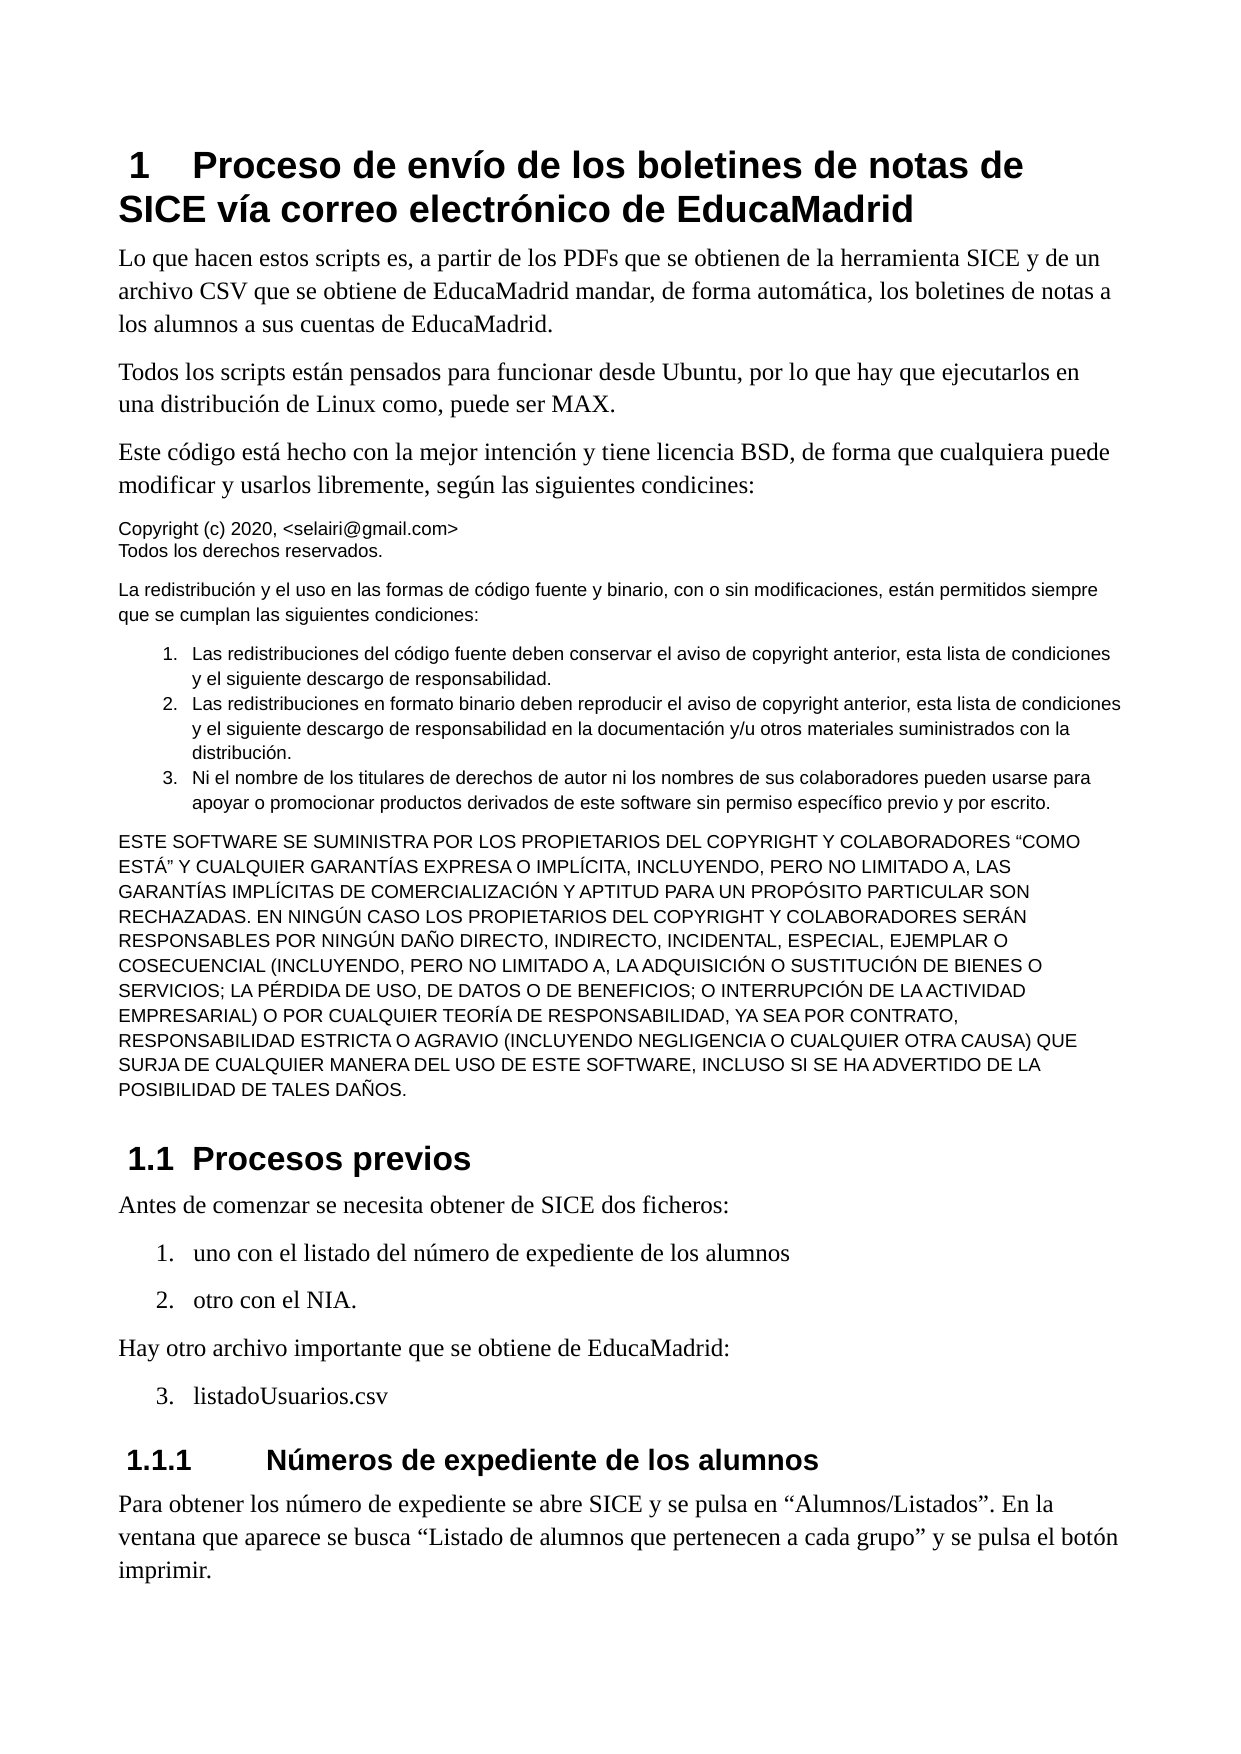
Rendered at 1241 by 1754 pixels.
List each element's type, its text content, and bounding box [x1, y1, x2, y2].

list Las redistribuciones del código fuente deben conservar el aviso de copyright anterior, esta lista de condiciones y el siguiente descargo de responsabilidad. [162, 643, 1122, 689]
list otro con el NIA. [156, 1286, 1122, 1314]
list Las redistribuciones en formato binario deben reproducir el aviso de copyright anterior, esta lista de condiciones y el siguiente descargo de responsabilidad en la documentación y/u otros materiales suministrados con la distribución. [162, 692, 1122, 764]
text Para obtener los número de expediente se abre SICE y se pulsa en “Alumnos/Listados”. En la ventana que aparece se busca “Listado de alumnos que pertenecen a cada grupo” y se pulsa el botón imprimir. [118, 1489, 1122, 1584]
text Todos los derechos reservados. [118, 539, 1122, 561]
subtitle Procesos previos [118, 1139, 1122, 1178]
subtitle Números de expediente de los alumnos [118, 1443, 1122, 1477]
text Este código está hecho con la mejor intención y tiene licencia BSD, de forma que cualquiera puede modificar y usarlos libremente, según las siguientes condicines: [118, 437, 1122, 499]
text Copyright (c) 2020, <selairi@gmail.com> [118, 518, 1122, 539]
list uno con el listado del número de expediente de los alumnos [156, 1238, 1122, 1267]
text La redistribución y el uso en las formas de código fuente y binario, con o sin modificaciones, están permitidos siempre que se cumplan las siguientes condiciones: [118, 579, 1122, 625]
subtitle Proceso de envío de los boletines de notas de SICE vía correo electrónico de EducaMadrid [118, 143, 1122, 230]
text Todos los scripts están pensados para funcionar desde Ubuntu, por lo que hay que ejecutarlos en una distribución de Linux como, puede ser MAX. [118, 357, 1122, 418]
text Hay otro archivo importante que se obtiene de EducaMadrid: [118, 1333, 1122, 1362]
text ESTE SOFTWARE SE SUMINISTRA POR LOS PROPIETARIOS DEL COPYRIGHT Y COLABORADORES “COMO ESTÁ” Y CUALQUIER GARANTÍAS EXPRESA O IMPLÍCITA, INCLUYENDO, PERO NO LIMITADO A, LAS GARANTÍAS IMPLÍCITAS DE COMERCIALIZACIÓN Y APTITUD PARA UN PROPÓSITO PARTICULAR SON RECHAZADAS. EN NINGÚN CASO LOS PROPIETARIOS DEL COPYRIGHT Y COLABORADORES SERÁN RESPONSABLES POR NINGÚN DAÑO DIRECTO, INDIRECTO, INCIDENTAL, ESPECIAL, EJEMPLAR O COSECUENCIAL (INCLUYENDO, PERO NO LIMITADO A, LA ADQUISICIÓN O SUSTITUCIÓN DE BIENES O SERVICIOS; LA PÉRDIDA DE USO, DE DATOS O DE BENEFICIOS; O INTERRUPCIÓN DE LA ACTIVIDAD EMPRESARIAL) O POR CUALQUIER TEORÍA DE RESPONSABILIDAD, YA SEA POR CONTRATO, RESPONSABILIDAD ESTRICTA O AGRAVIO (INCLUYENDO NEGLIGENCIA O CUALQUIER OTRA CAUSA) QUE SURJA DE CUALQUIER MANERA DEL USO DE ESTE SOFTWARE, INCLUSO SI SE HA ADVERTIDO DE LA POSIBILIDAD DE TALES DAÑOS. [118, 831, 1122, 1101]
list Ni el nombre de los titulares de derechos de autor ni los nombres de sus colaboradores pueden usarse para apoyar o promocionar productos derivados de este software sin permiso específico previo y por escrito. [162, 767, 1122, 813]
text Antes de comenzar se necesita obtener de SICE dos ficheros: [118, 1190, 1122, 1219]
text Lo que hacen estos scripts es, a partir de los PDFs que se obtienen de la herramienta SICE y de un archivo CSV que se obtiene de EducaMadrid mandar, de forma automática, los boletines de notas a los alumnos a sus cuentas de EducaMadrid. [118, 243, 1122, 338]
list listadoUsuarios.csv [156, 1381, 1122, 1409]
